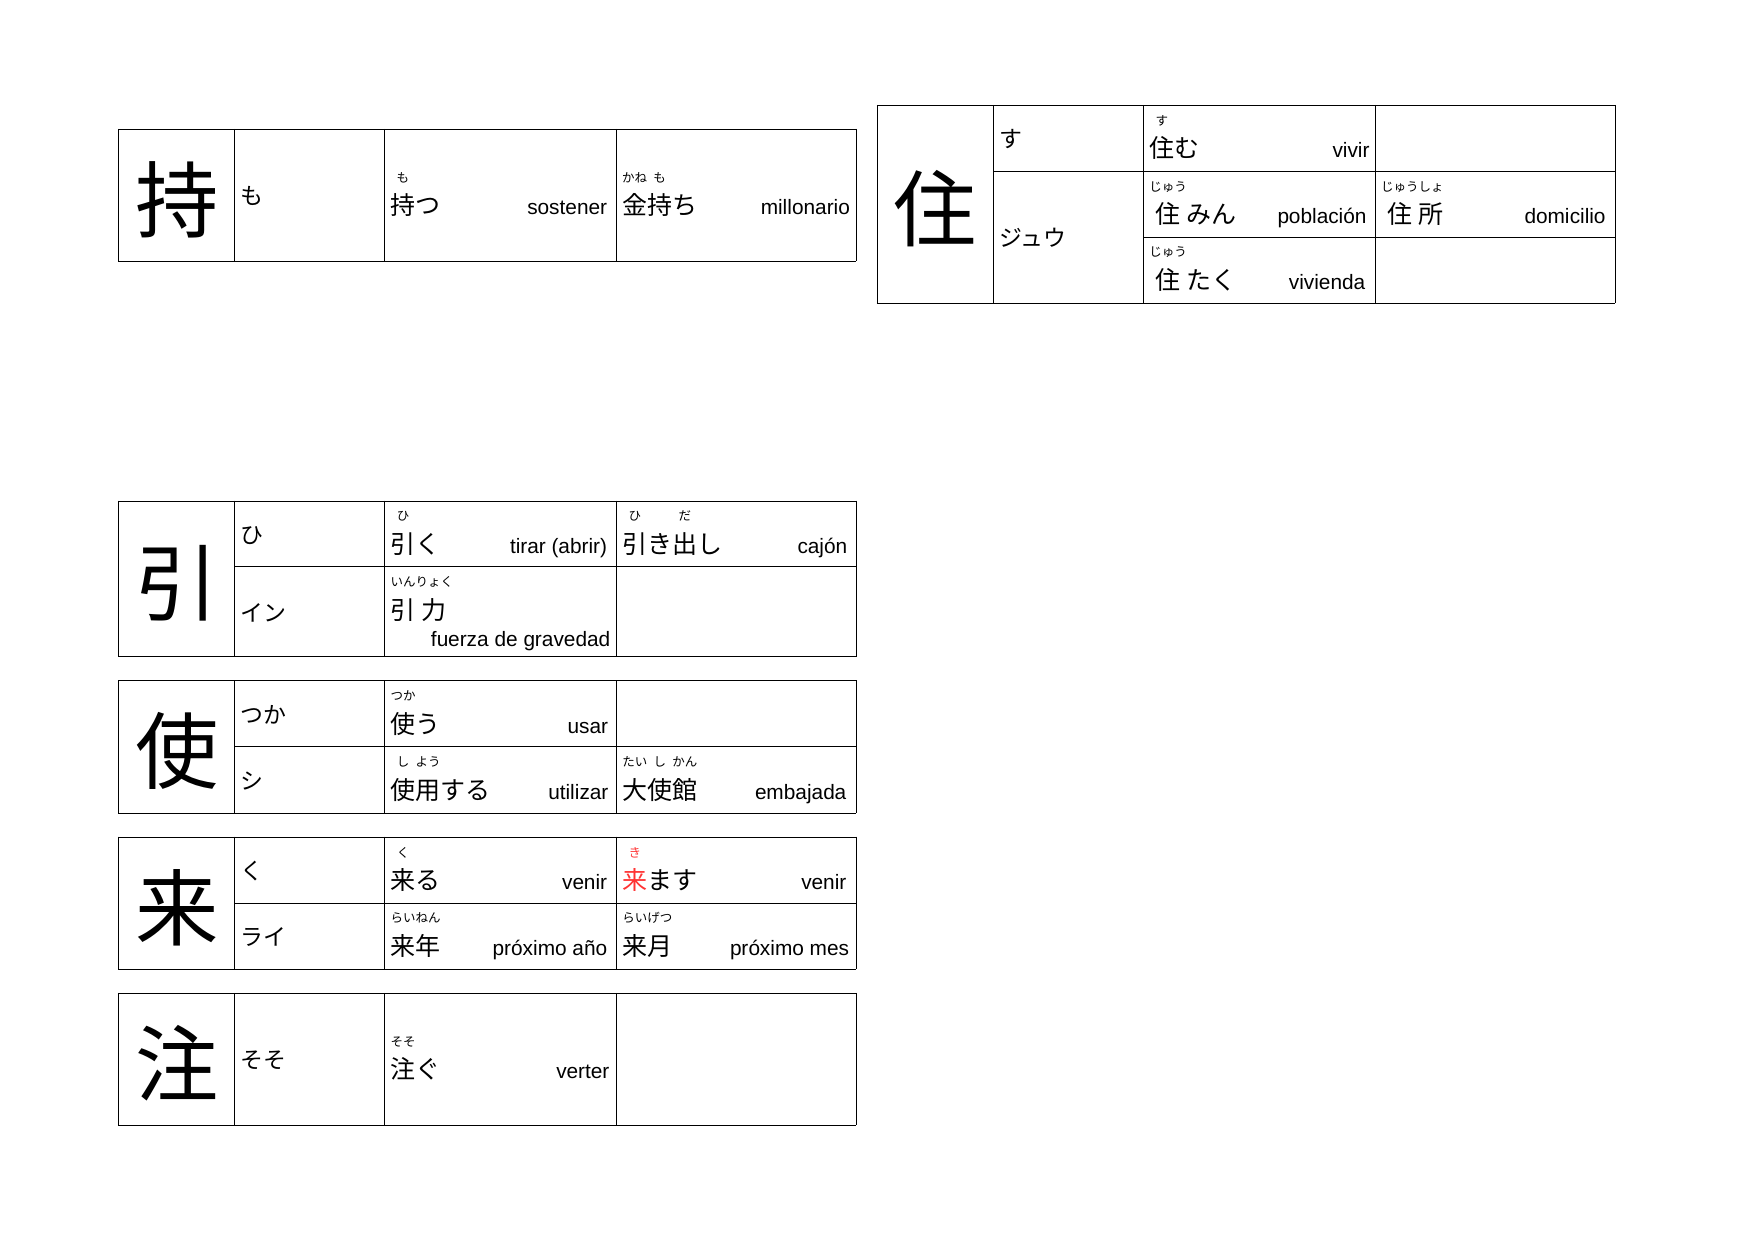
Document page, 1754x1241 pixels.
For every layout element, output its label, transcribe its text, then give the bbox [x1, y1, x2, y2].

table_header 使つかう usar [385, 681, 616, 746]
table_cell シ [235, 747, 384, 813]
table_cell 住じゅう所しょ domicilio [1376, 172, 1615, 237]
table_header ひ [235, 502, 384, 566]
table_header 引ひき出だし cajón [617, 502, 856, 566]
table_cell 住じゅうみん población [1144, 172, 1375, 237]
table_cell 来らい年ねん próximo año [385, 904, 616, 969]
table_cell 住じゅうたく vivienda [1144, 238, 1375, 302]
table_header [617, 994, 856, 1125]
table_cell [1376, 238, 1615, 302]
table_header [1376, 106, 1615, 171]
table_header 引ひく tirar (abrir) [385, 502, 616, 566]
table_header 住すむ vivir [1144, 106, 1375, 171]
table_cell 来らい月げつ próximo mes [617, 904, 856, 969]
table_cell 大たい使し館かん embajada [617, 747, 856, 813]
table_cell [617, 567, 856, 656]
table_header 引 [119, 502, 234, 656]
table_header も [235, 130, 384, 261]
table_cell 引いん力りょく fuerza de gravedad [385, 567, 616, 656]
table_header 住 [878, 106, 993, 302]
table_header 来 [119, 838, 234, 969]
table_header そそ [235, 994, 384, 1125]
table_cell イン [235, 567, 384, 656]
table_header す [994, 106, 1143, 171]
table_header 持もつ sostener [385, 130, 616, 261]
table_header く [235, 838, 384, 903]
table_header つか [235, 681, 384, 746]
table_header 注そそぐ verter [385, 994, 616, 1125]
table_cell 使し用ようする utilizar [385, 747, 616, 813]
table_cell ジュウ [994, 172, 1143, 302]
table_header 注 [119, 994, 234, 1125]
table_header 来きます venir [617, 838, 856, 903]
table_header 使 [119, 681, 234, 813]
table_header [617, 681, 856, 746]
table_header 金かね持もち millonario [617, 130, 856, 261]
table_header 来くる venir [385, 838, 616, 903]
table_cell ライ [235, 904, 384, 969]
table_header 持 [119, 130, 234, 261]
